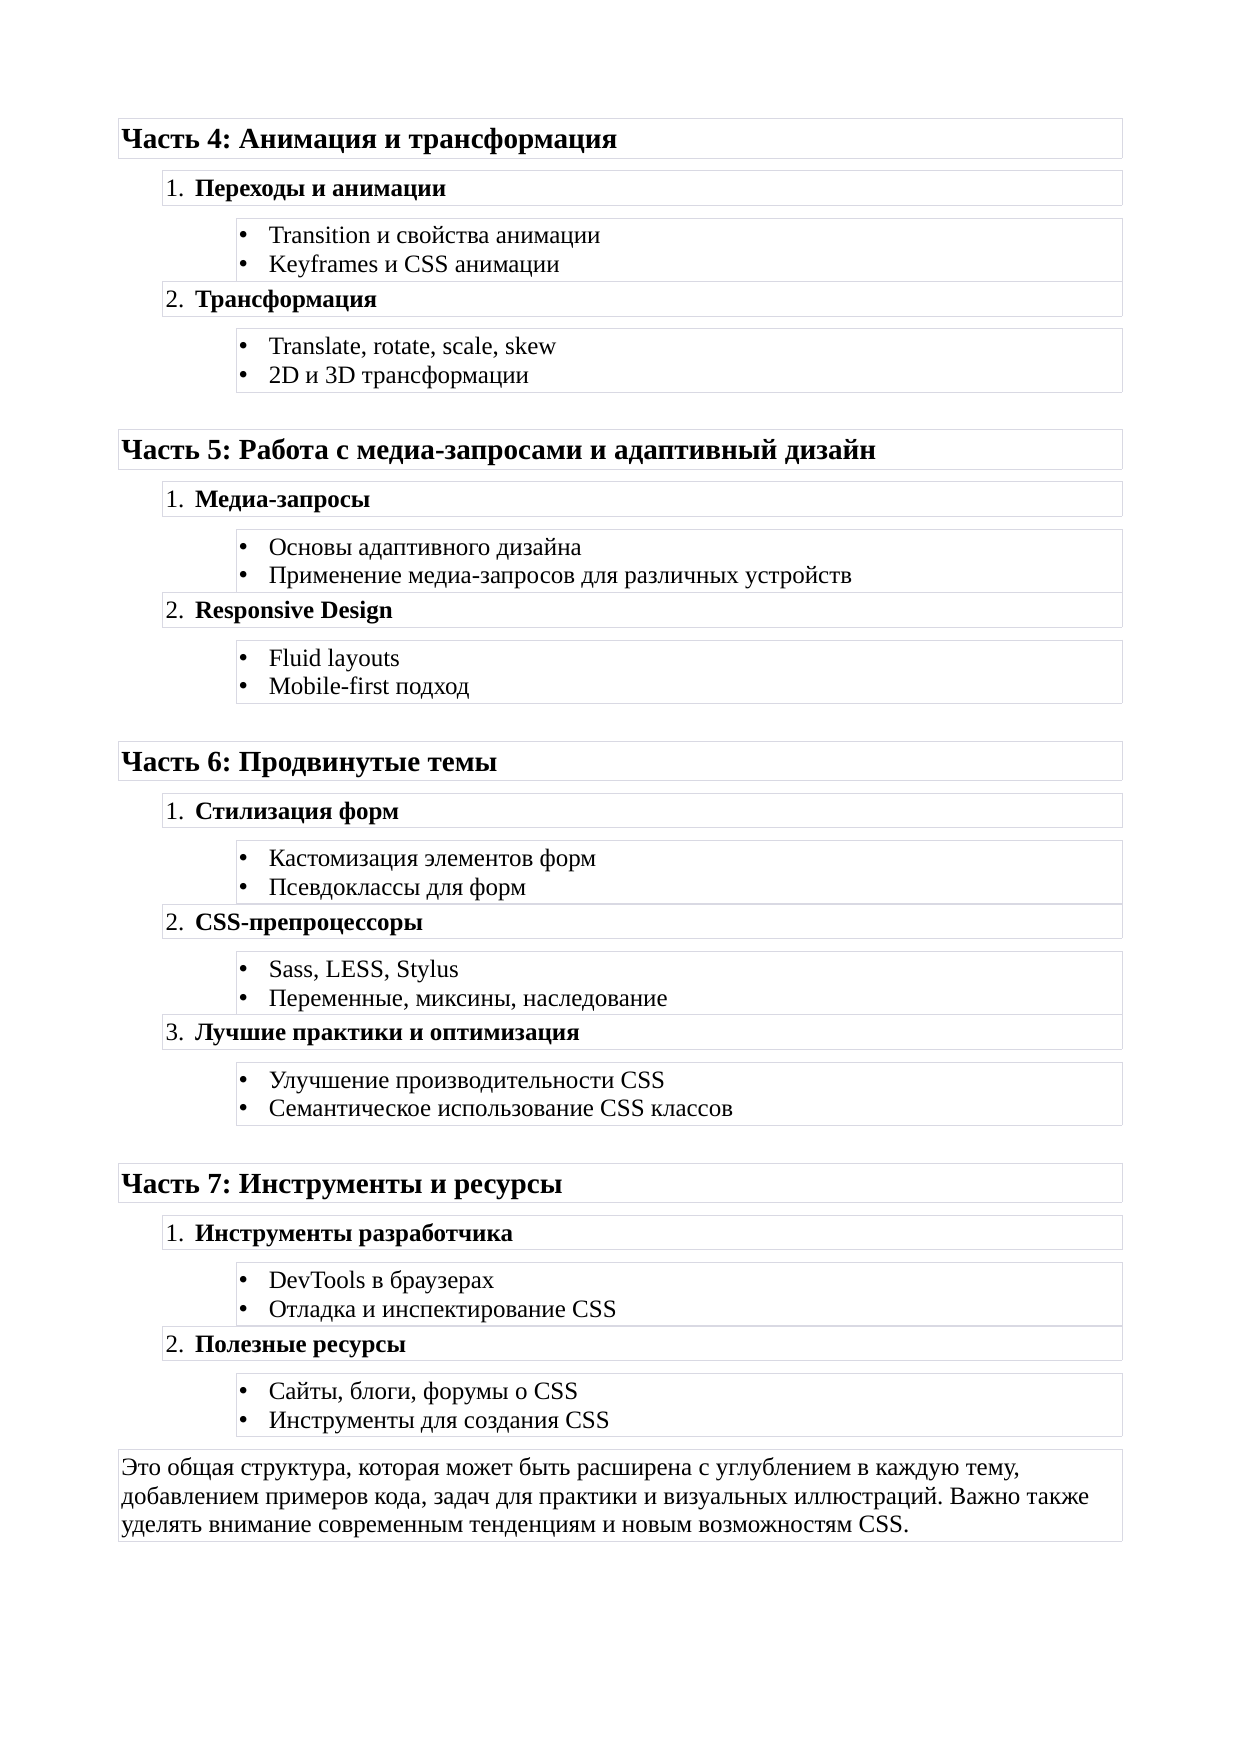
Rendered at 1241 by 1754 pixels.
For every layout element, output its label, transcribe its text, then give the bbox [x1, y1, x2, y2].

list Responsive Design [163, 593, 1122, 627]
list Инструменты разработчика [163, 1216, 1122, 1249]
list Кастомизация элементов форм [237, 841, 1122, 869]
subtitle Часть 7: Инструменты и ресурсы [119, 1164, 1122, 1202]
list Применение медиа-запросов для различных устройств [237, 557, 1122, 592]
list Полезные ресурсы [163, 1327, 1122, 1360]
list Sass, LESS, Stylus [237, 952, 1122, 979]
list DevTools в браузерах [237, 1263, 1122, 1291]
list Переменные, миксины, наследование [237, 979, 1122, 1014]
list Псевдоклассы для форм [237, 869, 1122, 903]
list Лучшие практики и оптимизация [163, 1015, 1122, 1049]
list Семантическое использование CSS классов [237, 1090, 1122, 1125]
list Fluid layouts [237, 641, 1122, 668]
list CSS-препроцессоры [163, 905, 1122, 938]
list Transition и свойства анимации [237, 219, 1122, 246]
list Mobile-first подход [237, 668, 1122, 703]
list Стилизация форм [163, 794, 1122, 827]
list Переходы и анимации [163, 171, 1122, 205]
list Сайты, блоги, форумы о CSS [237, 1374, 1122, 1402]
list Translate, rotate, scale, skew [237, 329, 1122, 357]
subtitle Часть 4: Анимация и трансформация [119, 119, 1122, 158]
list Трансформация [163, 282, 1122, 316]
subtitle Часть 6: Продвинутые темы [119, 742, 1122, 780]
list Keyframes и CSS анимации [237, 246, 1122, 281]
list Медиа-запросы [163, 482, 1122, 516]
list 2D и 3D трансформации [237, 357, 1122, 392]
list Инструменты для создания CSS [237, 1402, 1122, 1436]
list Основы адаптивного дизайна [237, 530, 1122, 557]
text Это общая структура, которая может быть расширена с углублением в каждую тему, добавлением примеров кода, задач для практики и визуальных иллюстраций. Важно также уделять внимание современным тенденциям и новым возможностям CSS. [119, 1450, 1122, 1541]
subtitle Часть 5: Работа с медиа-запросами и адаптивный дизайн [119, 430, 1122, 469]
list Отладка и инспектирование CSS [237, 1291, 1122, 1325]
list Улучшение производительности CSS [237, 1063, 1122, 1090]
